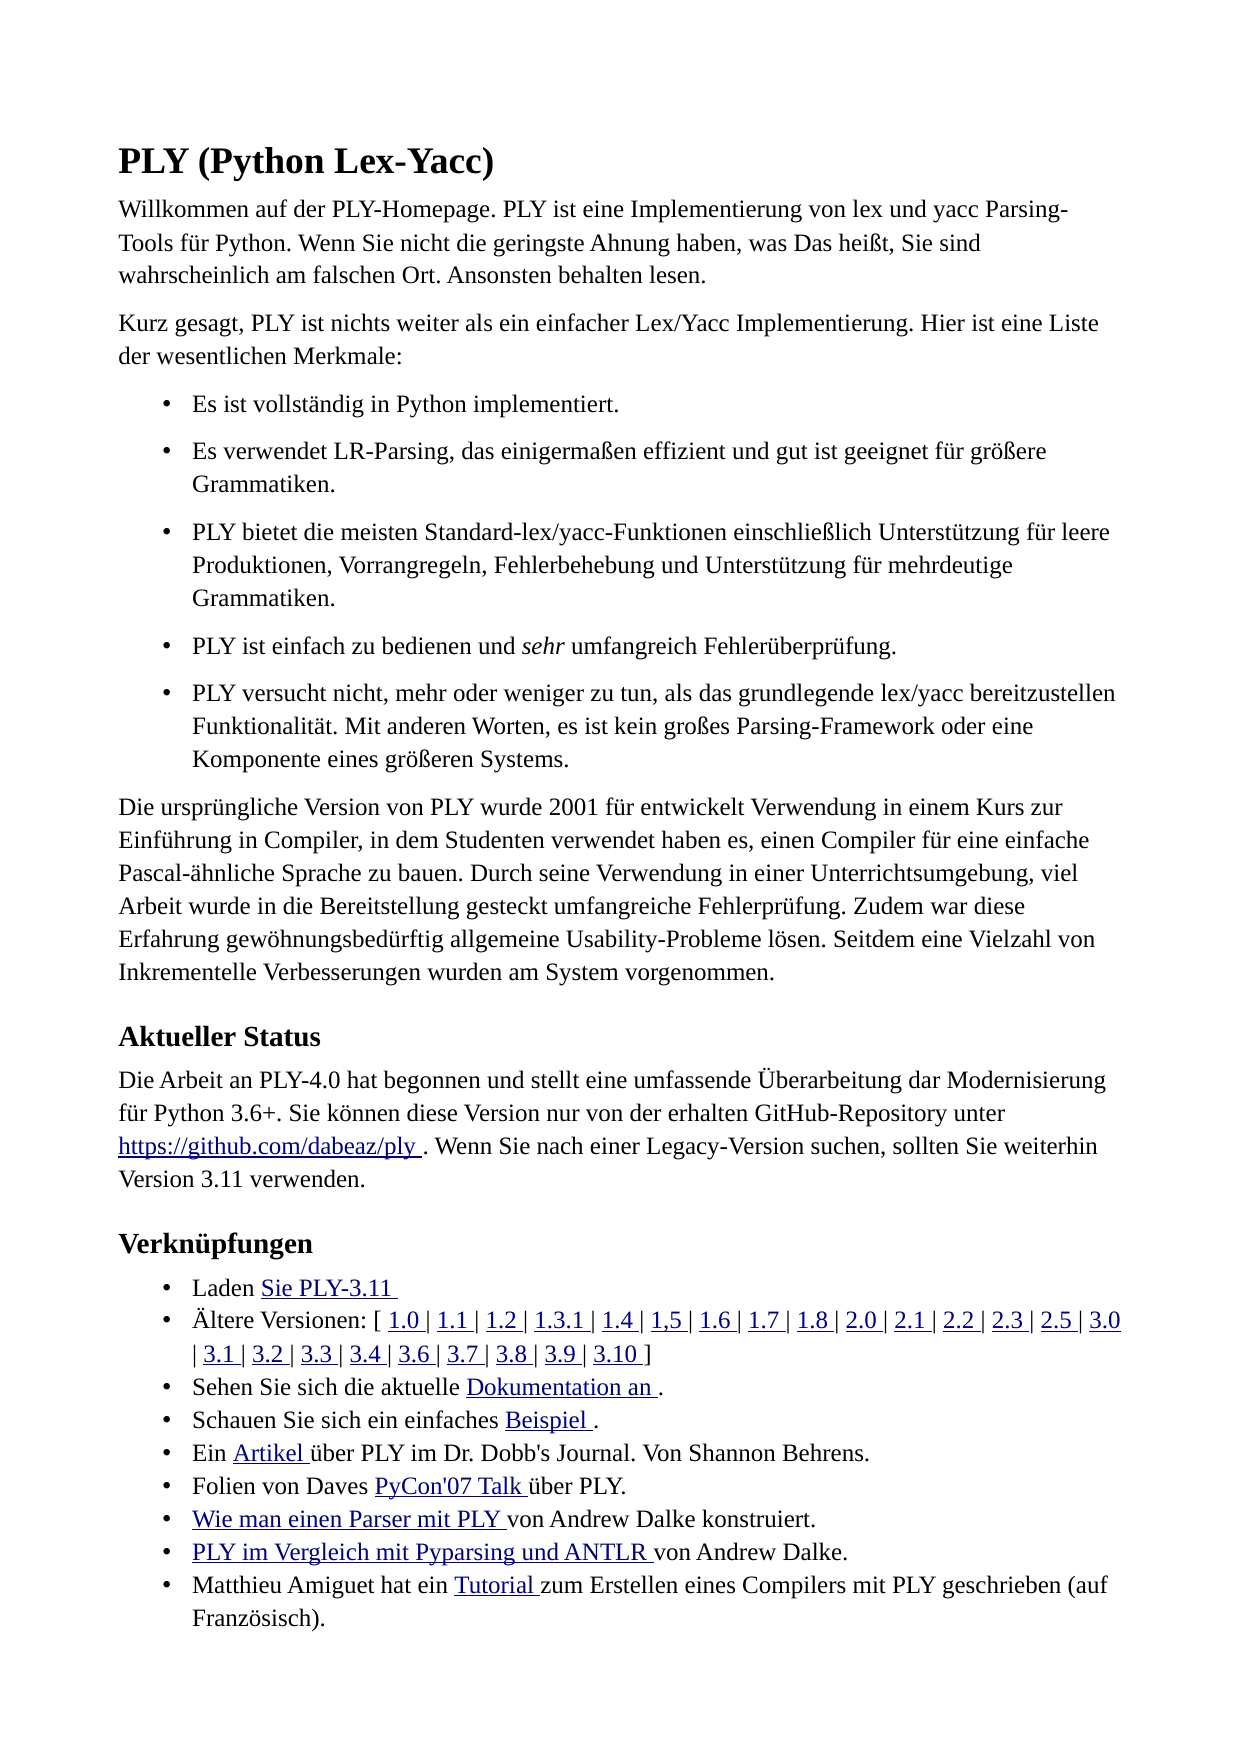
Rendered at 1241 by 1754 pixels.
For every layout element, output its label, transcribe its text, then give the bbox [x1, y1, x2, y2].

list PLY im Vergleich mit Pyparsing und ANTLR von Andrew Dalke. [162, 1537, 1122, 1566]
list Wie man einen Parser mit PLY von Andrew Dalke konstruiert. [162, 1504, 1122, 1532]
list Ältere Versionen: [ 1.0 | 1.1 | 1.2 | 1.3.1 | 1.4 | 1,5 | 1.6 | 1.7 | 1.8 | 2.0 | 2.1 | 2.2 | 2.3 | 2.5 | 3.0 | 3.1 | 3.2 | 3.3 | 3.4 | 3.6 | 3.7 | 3.8 | 3.9 | 3.10 ] [162, 1306, 1122, 1367]
text Willkommen auf der PLY-Homepage. PLY ist eine Implementierung von lex und yacc Parsing-Tools für Python. Wenn Sie nicht die geringste Ahnung haben, was Das heißt, Sie sind wahrscheinlich am falschen Ort. Ansonsten behalten lesen. [118, 194, 1122, 289]
list Laden Sie PLY-3.11 [162, 1273, 1122, 1301]
list PLY versucht nicht, mehr oder weniger zu tun, als das grundlegende lex/yacc bereitzustellen Funktionalität. Mit anderen Worten, es ist kein großes Parsing-Framework oder eine Komponente eines größeren Systems. [162, 678, 1122, 773]
subtitle PLY (Python Lex-Yacc) [118, 139, 1122, 182]
text Kurz gesagt, PLY ist nichts weiter als ein einfacher Lex/Yacc Implementierung. Hier ist eine Liste der wesentlichen Merkmale: [118, 308, 1122, 370]
text Die ursprüngliche Version von PLY wurde 2001 für entwickelt Verwendung in einem Kurs zur Einführung in Compiler, in dem Studenten verwendet haben es, einen Compiler für eine einfache Pascal-ähnliche Sprache zu bauen. Durch seine Verwendung in einer Unterrichtsumgebung, viel Arbeit wurde in die Bereitstellung gesteckt umfangreiche Fehlerprüfung. Zudem war diese Erfahrung gewöhnungsbedürftig allgemeine Usability-Probleme lösen. Seitdem eine Vielzahl von Inkrementelle Verbesserungen wurden am System vorgenommen. [118, 792, 1122, 986]
list PLY bietet die meisten Standard-lex/yacc-Funktionen einschließlich Unterstützung für leere Produktionen, Vorrangregeln, Fehlerbehebung und Unterstützung für mehrdeutige Grammatiken. [162, 517, 1122, 612]
list Schauen Sie sich ein einfaches Beispiel . [162, 1405, 1122, 1433]
subtitle Aktueller Status [118, 1019, 1122, 1053]
list Ein Artikel über PLY im Dr. Dobb's Journal. Von Shannon Behrens. [162, 1438, 1122, 1466]
list Es ist vollständig in Python implementiert. [162, 389, 1122, 418]
subtitle Verknüpfungen [118, 1227, 1122, 1260]
list Sehen Sie sich die aktuelle Dokumentation an . [162, 1372, 1122, 1400]
text Die Arbeit an PLY-4.0 hat begonnen und stellt eine umfassende Überarbeitung dar Modernisierung für Python 3.6+. Sie können diese Version nur von der erhalten GitHub-Repository unter https://github.com/dabeaz/ply . Wenn Sie nach einer Legacy-Version suchen, sollten Sie weiterhin Version 3.11 verwenden. [118, 1065, 1122, 1193]
list Folien von Daves PyCon'07 Talk über PLY. [162, 1471, 1122, 1499]
list Es verwendet LR-Parsing, das einigermaßen effizient und gut ist geeignet für größere Grammatiken. [162, 436, 1122, 498]
list Matthieu Amiguet hat ein Tutorial zum Erstellen eines Compilers mit PLY geschrieben (auf Französisch). [162, 1570, 1122, 1632]
list PLY ist einfach zu bedienen und sehr umfangreich Fehlerüberprüfung. [162, 631, 1122, 659]
